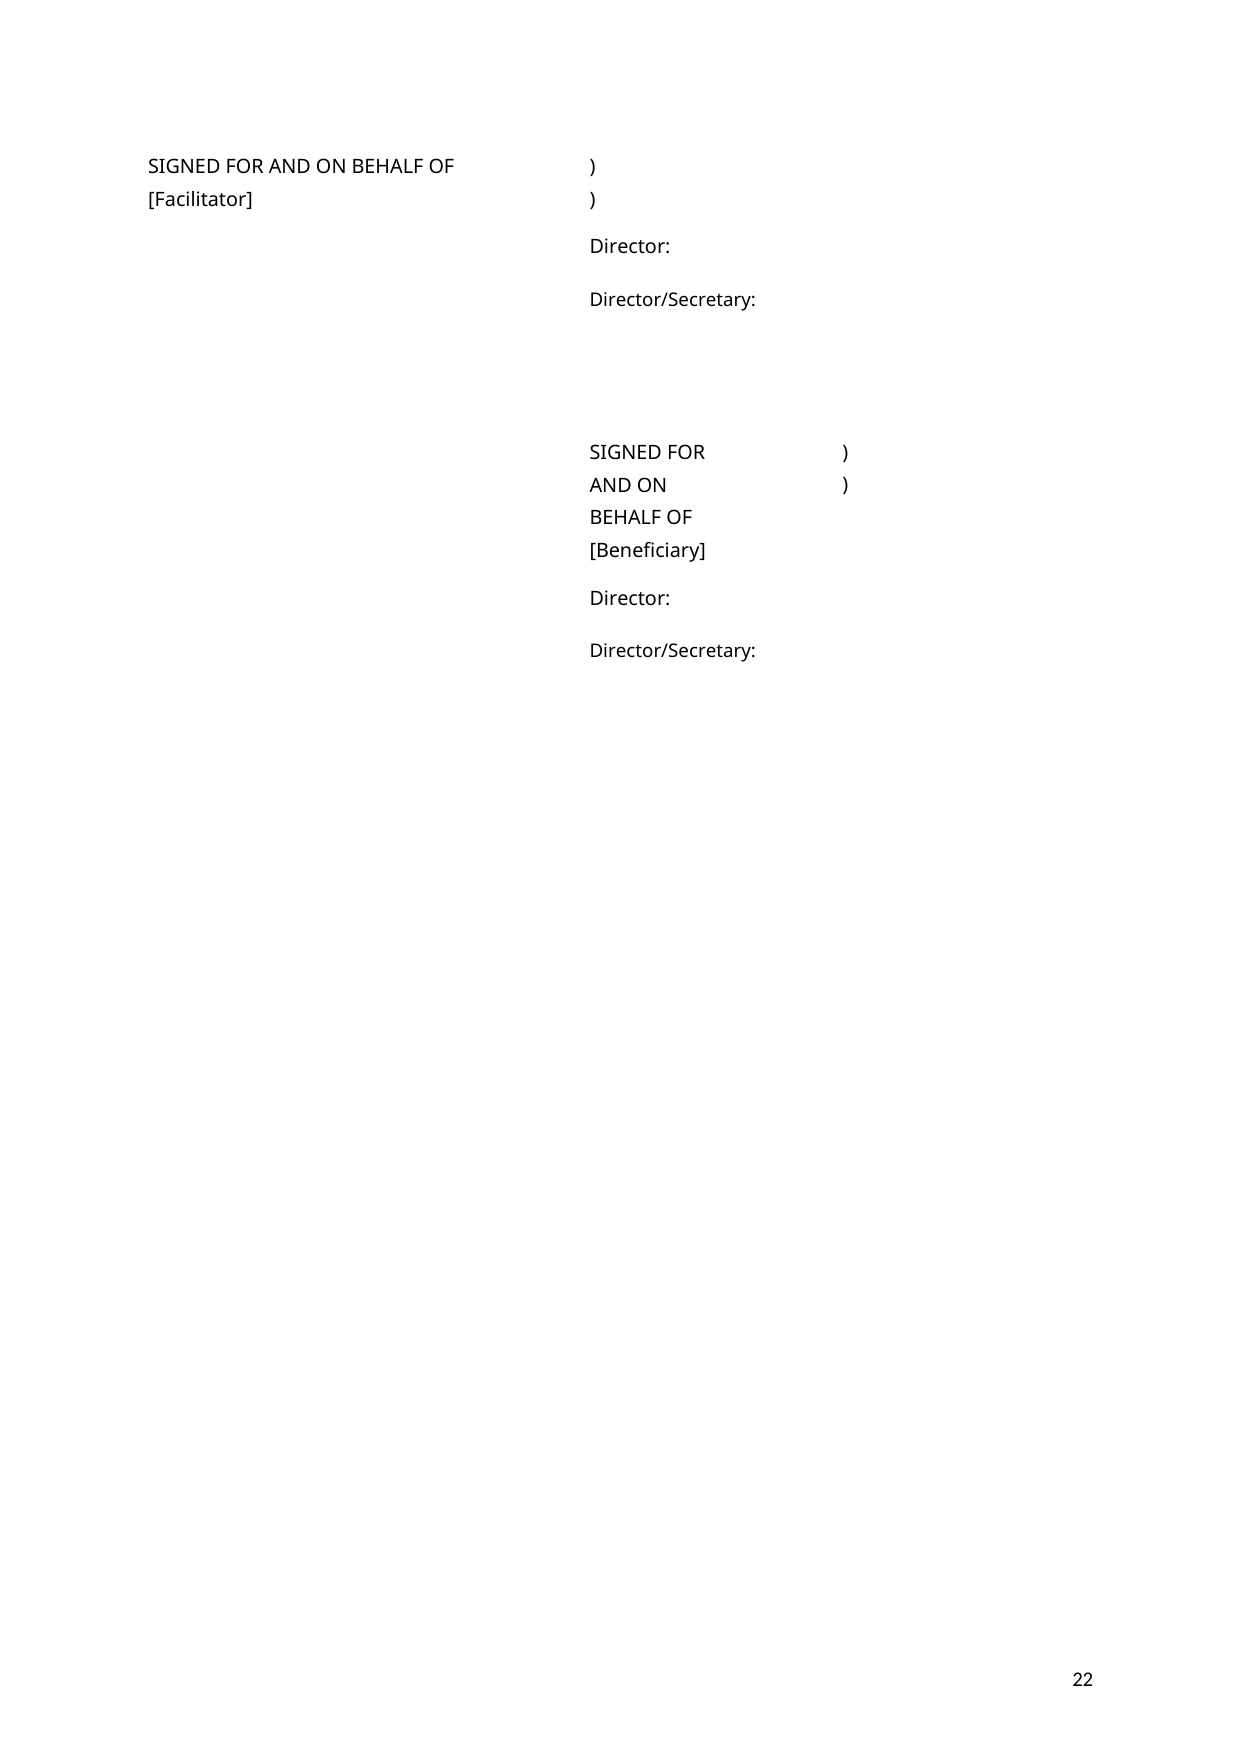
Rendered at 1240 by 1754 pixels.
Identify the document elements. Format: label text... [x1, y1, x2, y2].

text Director: [589, 233, 1093, 260]
text Director: [589, 584, 1093, 611]
text SIGNED FOR AND ON BEHALF OF [Beneficiary] [589, 438, 734, 563]
text ) [589, 152, 1093, 179]
text ) [842, 438, 1093, 465]
text Director/Secretary: [589, 286, 1093, 311]
text ) [589, 185, 1093, 212]
text Director/Secretary: [589, 637, 1093, 663]
text SIGNED FOR AND ON BEHALF OF [Facilitator] [148, 153, 481, 212]
text ) [842, 471, 1093, 497]
